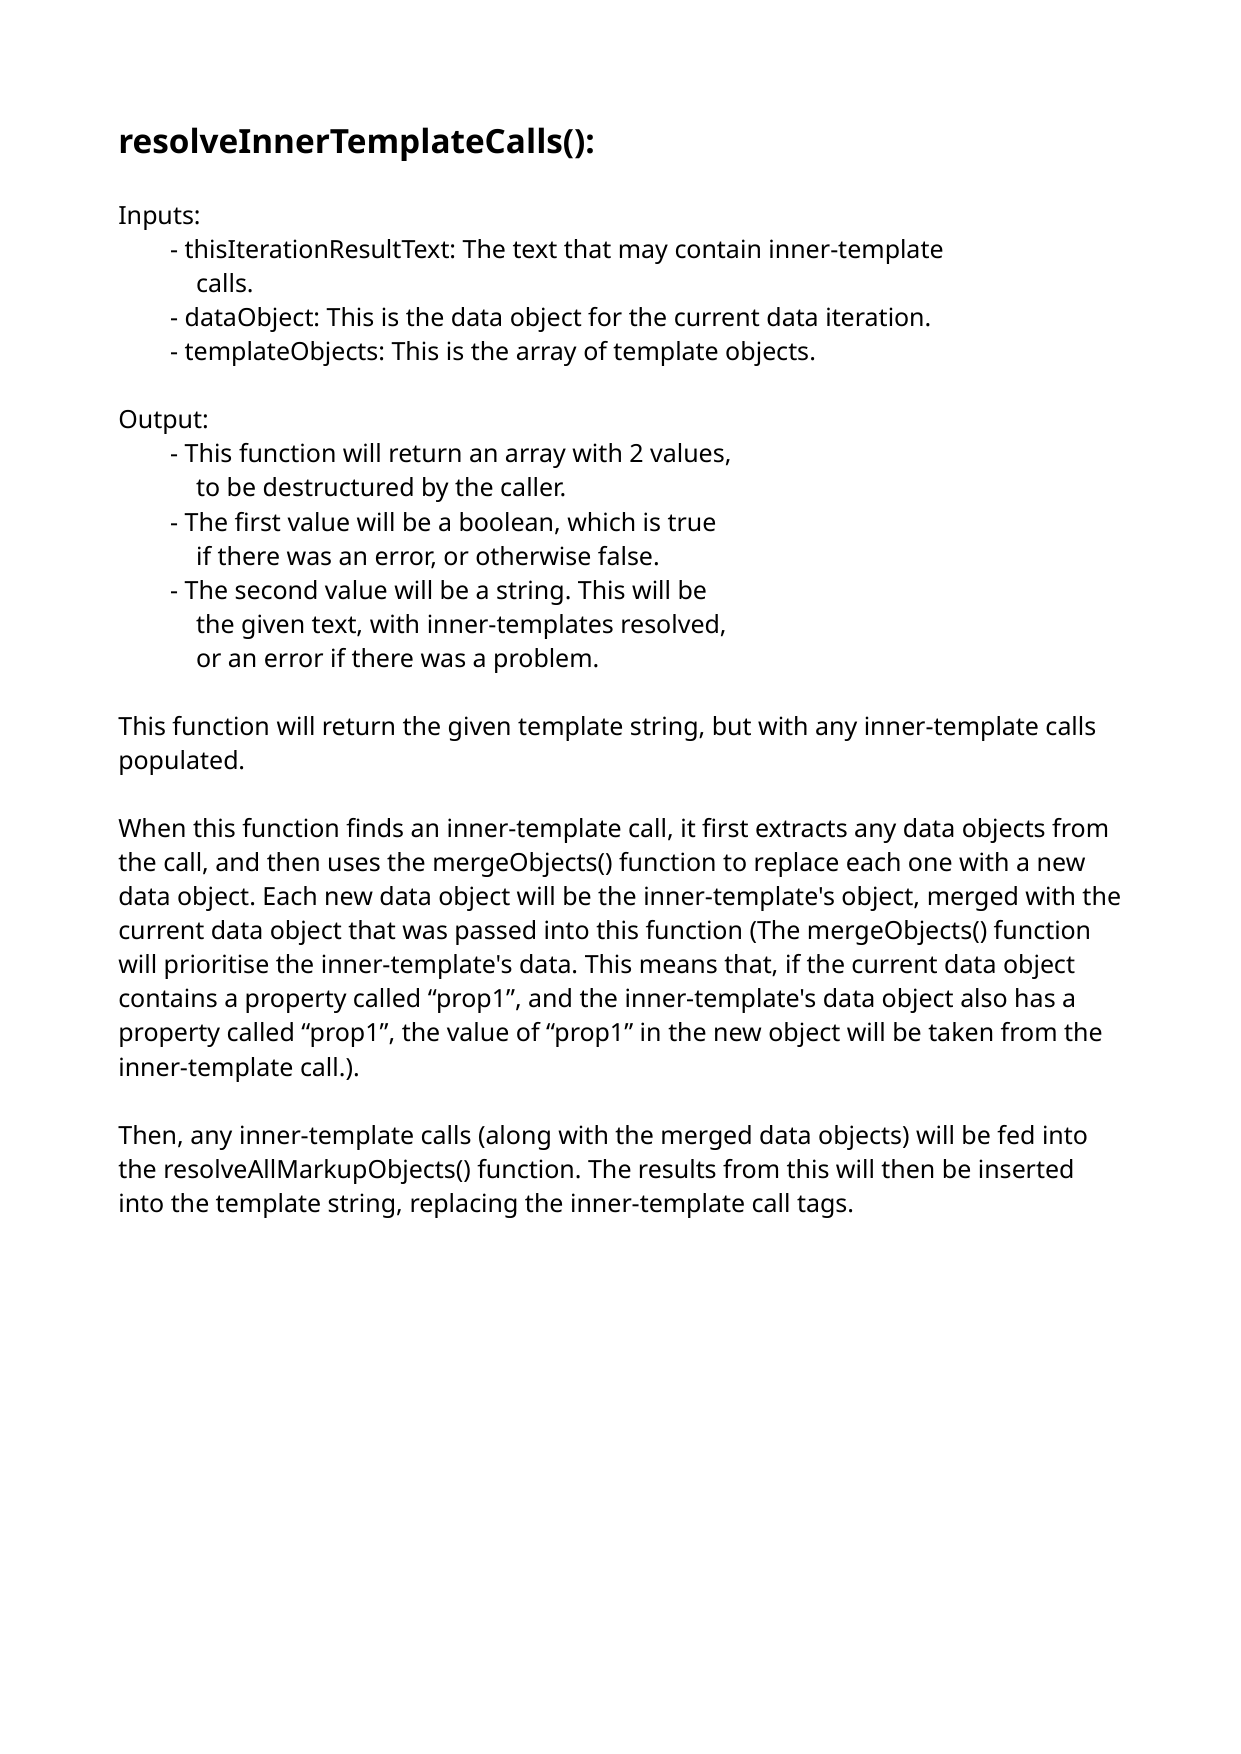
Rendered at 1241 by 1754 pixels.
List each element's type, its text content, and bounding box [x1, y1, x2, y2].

text This function will return the given template string, but with any inner-template calls populated. [118, 708, 1122, 777]
text to be destructured by the caller. [118, 470, 1122, 504]
text if there was an error, or otherwise false. [118, 538, 1122, 572]
text the given text, with inner-templates resolved, [118, 606, 1122, 640]
text - templateObjects: This is the array of template objects. [118, 334, 1122, 368]
text - thisIterationResultText: The text that may contain inner-template [118, 232, 1122, 266]
text or an error if there was a problem. [118, 640, 1122, 674]
text Output: [118, 402, 1122, 436]
text When this function finds an inner-template call, it first extracts any data objects from the call, and then uses the mergeObjects() function to replace each one with a new data object. Each new data object will be the inner-template's object, merged with the current data object that was passed into this function (The mergeObjects() function will prioritise the inner-template's data. This means that, if the current data object contains a property called “prop1”, and the inner-template's data object also has a property called “prop1”, the value of “prop1” in the new object will be taken from the inner-template call.). [118, 811, 1122, 1083]
text calls. [118, 266, 1122, 300]
text Then, any inner-template calls (along with the merged data objects) will be fed into the resolveAllMarkupObjects() function. The results from this will then be inserted into the template string, replacing the inner-template call tags. [118, 1117, 1122, 1219]
text - The first value will be a boolean, which is true [118, 504, 1122, 538]
text - dataObject: This is the data object for the current data iteration. [118, 300, 1122, 334]
text Inputs: [118, 198, 1122, 232]
text - This function will return an array with 2 values, [118, 436, 1122, 470]
text resolveInnerTemplateCalls(): [118, 118, 1122, 163]
text - The second value will be a string. This will be [118, 572, 1122, 606]
